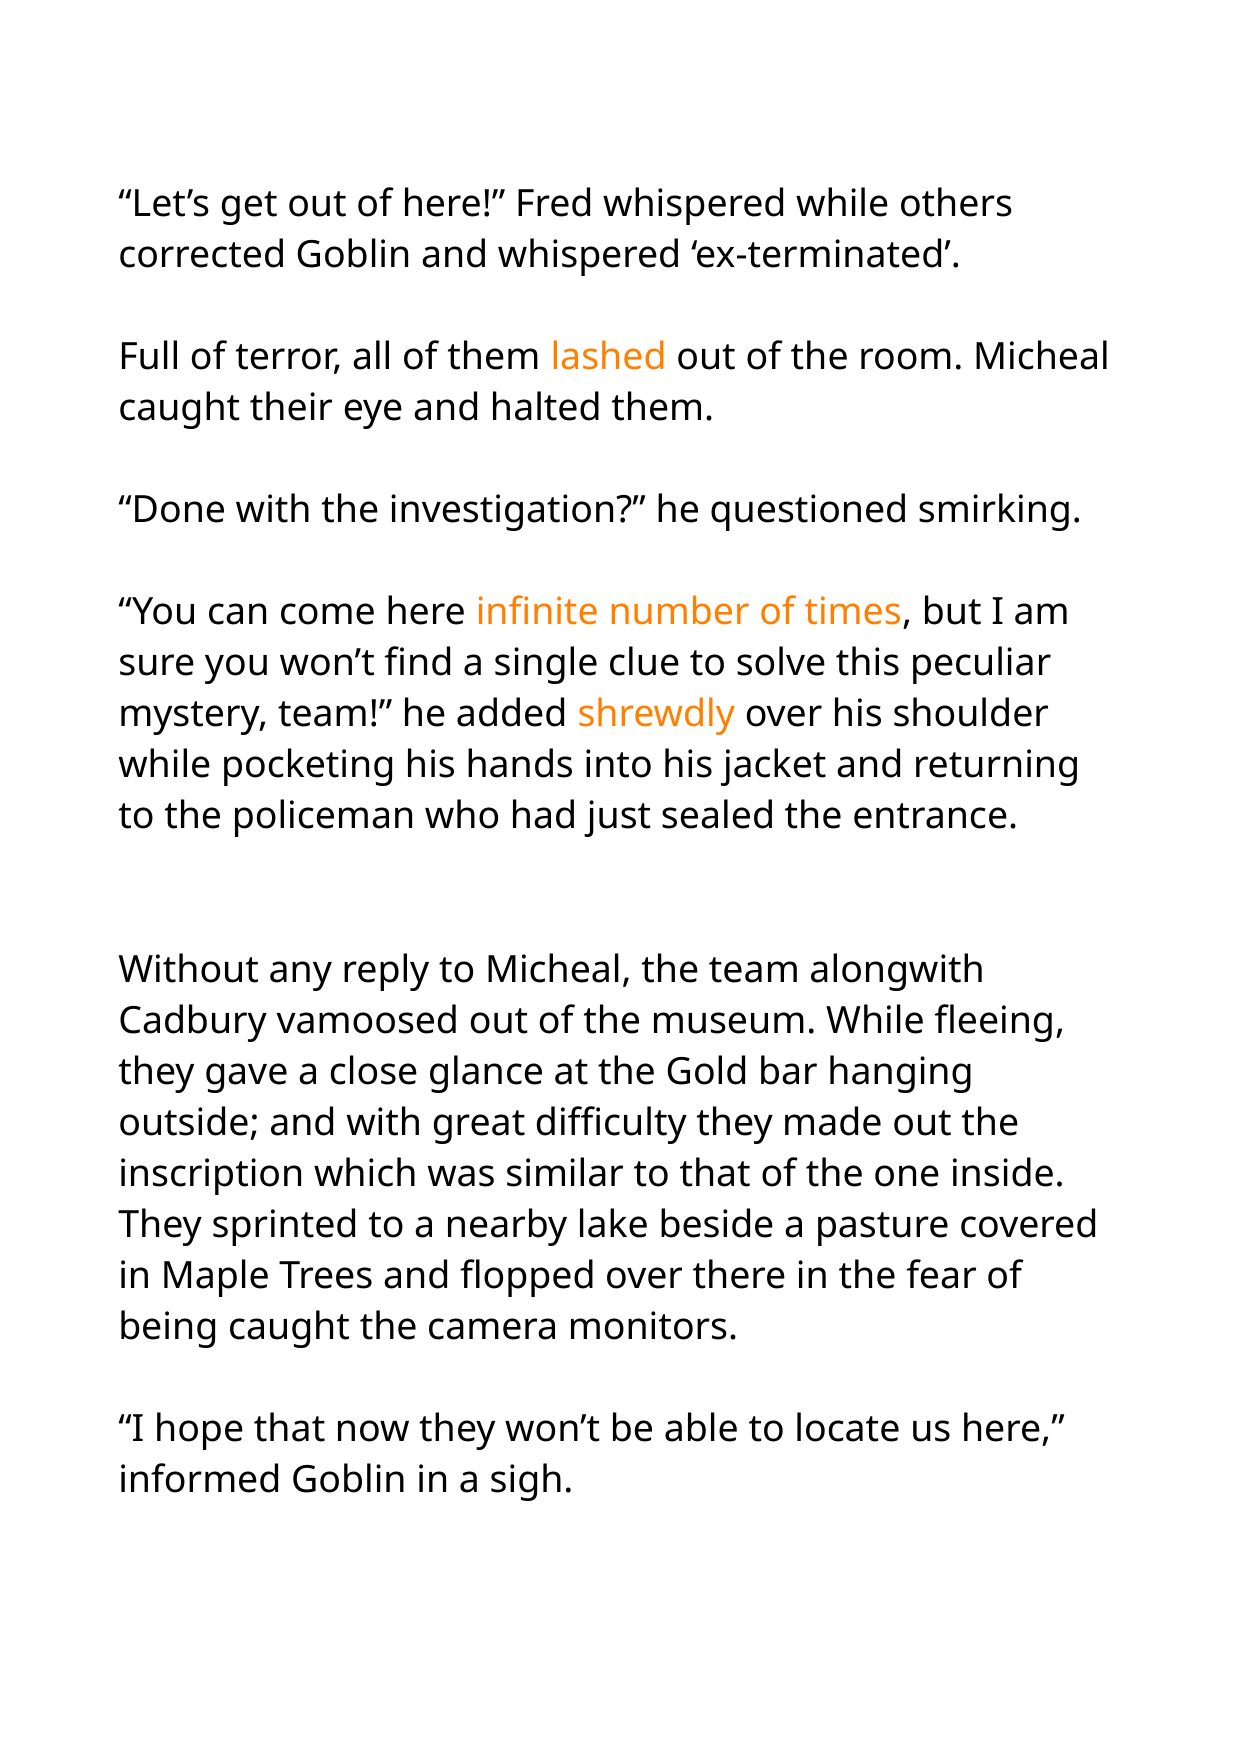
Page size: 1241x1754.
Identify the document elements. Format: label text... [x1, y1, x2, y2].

text “I hope that now they won’t be able to locate us here,” informed Goblin in a sigh. [118, 1401, 1122, 1503]
text mystery, team!” he added shrewdly over his shoulder while pocketing his hands into his jacket and returning to the policeman who had just sealed the entrance. [118, 687, 1122, 840]
text Without any reply to Micheal, the team alongwith Cadbury vamoosed out of the museum. While fleeing, they gave a close glance at the Gold bar hanging outside; and with great difficulty they made out the inscription which was similar to that of the one inside. They sprinted to a nearby lake beside a pasture covered in Maple Trees and flopped over there in the fear of being caught the camera monitors. [118, 942, 1122, 1350]
text Full of terror, all of them lashed out of the room. Micheal caught their eye and halted them. [118, 329, 1122, 432]
text “Let’s get out of here!” Fred whispered while others corrected Goblin and whispered ‘ex-terminated’. [118, 176, 1122, 278]
text “Done with the investigation?” he questioned smirking. [118, 483, 1122, 534]
text “You can come here infinite number of times, but I am sure you won’t find a single clue to solve this peculiar [118, 585, 1122, 687]
